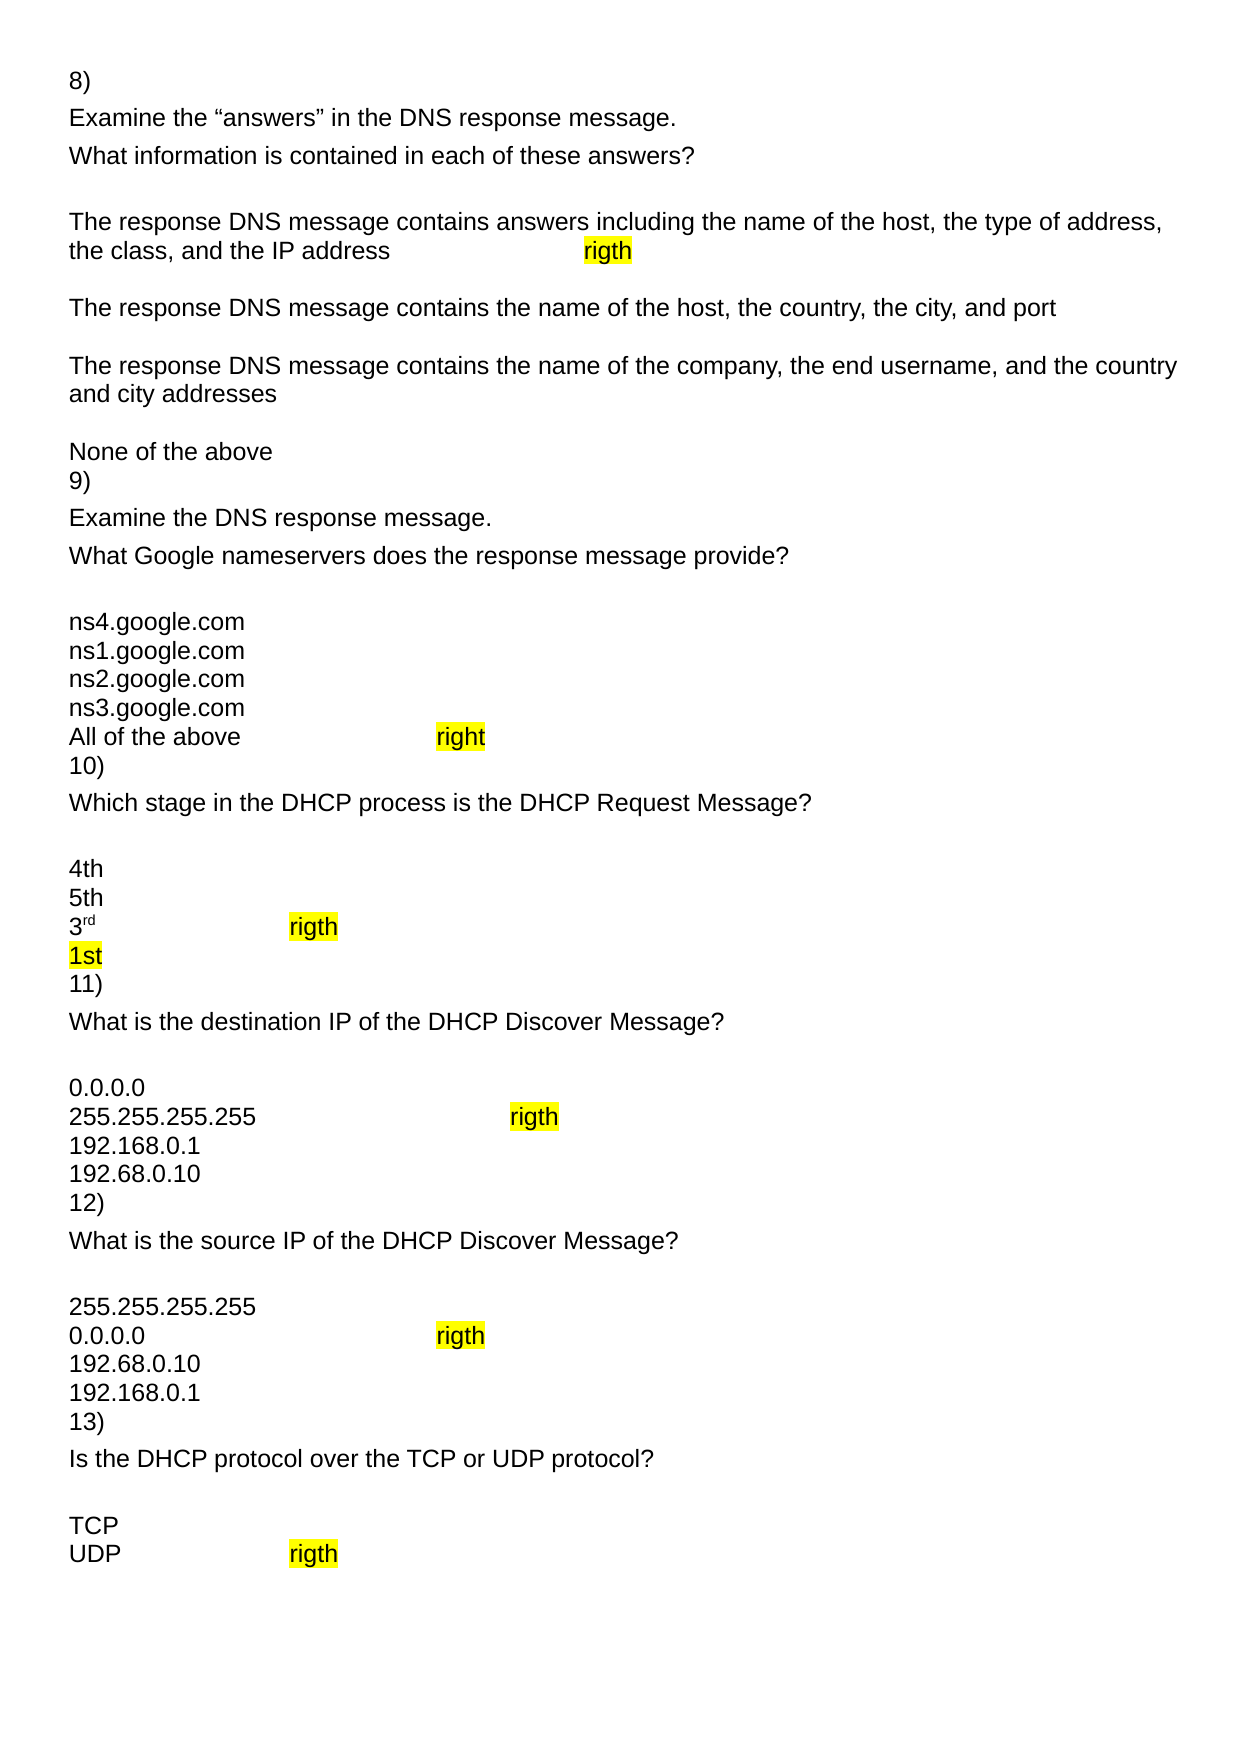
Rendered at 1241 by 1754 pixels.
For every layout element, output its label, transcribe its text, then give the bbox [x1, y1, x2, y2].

text UDP rigth [69, 1539, 1179, 1568]
text 3rd rigth [69, 912, 1179, 941]
text 192.68.0.10 [69, 1159, 1179, 1188]
text ns3.google.com [69, 693, 1179, 722]
text None of the above [69, 437, 1179, 466]
text 9) [69, 466, 1171, 494]
text 11) [69, 969, 1171, 998]
text 192.168.0.1 [69, 1131, 1179, 1159]
text TCP [69, 1511, 1179, 1539]
text 0.0.0.0 [69, 1073, 1179, 1102]
text 255.255.255.255 [69, 1292, 1179, 1321]
text ns1.google.com [69, 636, 1179, 664]
text What information is contained in each of these answers? [69, 132, 1179, 169]
text All of the above right [69, 722, 1179, 751]
text 4th [69, 854, 1179, 883]
text Examine the DNS response message. [69, 494, 1179, 532]
text ns2.google.com [69, 664, 1179, 693]
text Examine the “answers” in the DNS response message. [69, 94, 1179, 132]
text 8) [69, 66, 1171, 94]
text What is the destination IP of the DHCP Discover Message? [69, 998, 1179, 1036]
text What is the source IP of the DHCP Discover Message? [69, 1217, 1179, 1254]
text 5th [69, 883, 1179, 912]
text 13) [69, 1407, 1171, 1436]
text ns4.google.com [69, 607, 1179, 636]
text 12) [69, 1188, 1171, 1217]
text The response DNS message contains the name of the company, the end username, and the country and city addresses [69, 351, 1179, 408]
text 192.68.0.10 [69, 1349, 1179, 1378]
text 1st [69, 941, 1179, 969]
text The response DNS message contains the name of the host, the country, the city, and port [69, 293, 1179, 322]
text 255.255.255.255 rigth [69, 1102, 1179, 1131]
text 192.168.0.1 [69, 1378, 1179, 1407]
text The response DNS message contains answers including the name of the host, the type of address, the class, and the IP address rigth [69, 207, 1179, 264]
text What Google nameservers does the response message provide? [69, 532, 1179, 569]
text 0.0.0.0 rigth [69, 1321, 1179, 1349]
text 10) [69, 751, 1171, 779]
text Is the DHCP protocol over the TCP or UDP protocol? [69, 1436, 1179, 1473]
text Which stage in the DHCP process is the DHCP Request Message? [69, 779, 1179, 817]
